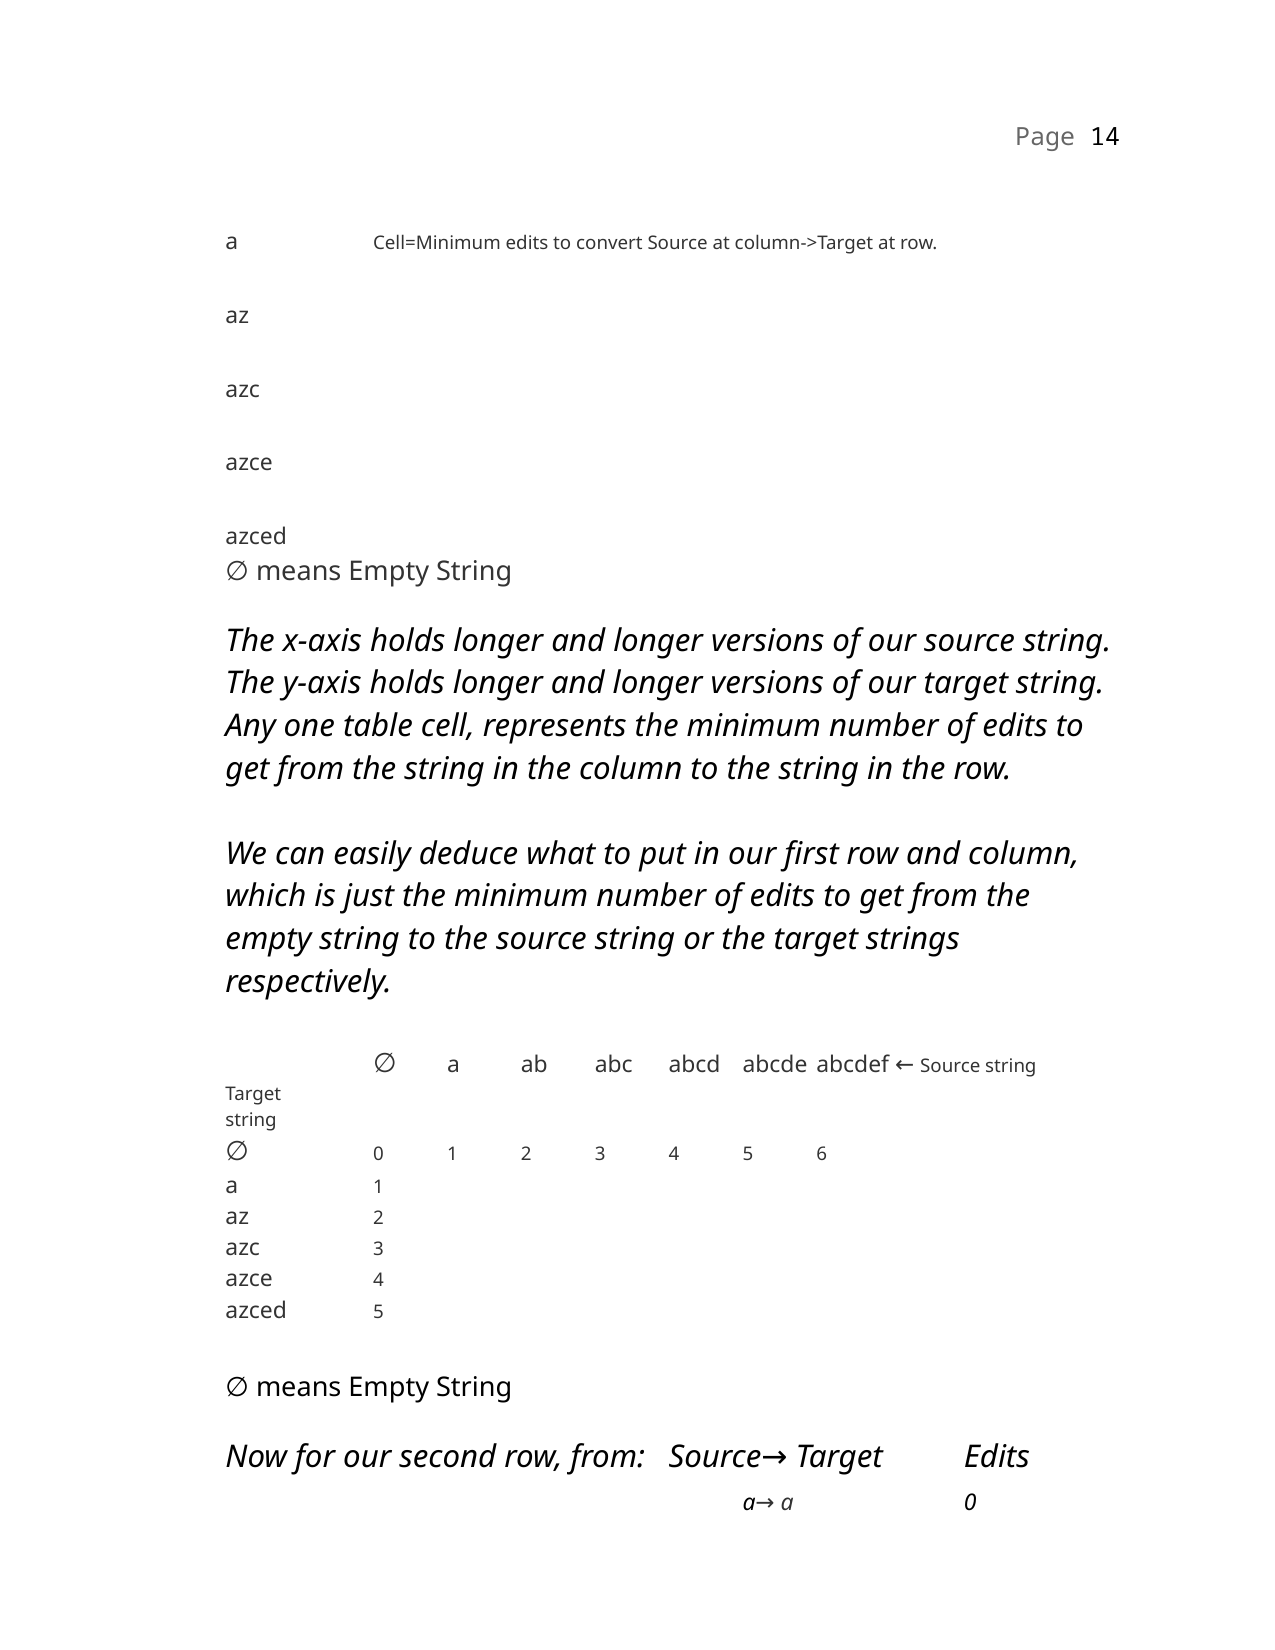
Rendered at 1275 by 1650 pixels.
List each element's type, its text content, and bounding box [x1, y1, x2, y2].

text azc 3 [225, 1231, 1119, 1262]
text azce [225, 446, 1119, 478]
text ∅ means Empty String [225, 1367, 1119, 1404]
text a 1 [225, 1169, 1119, 1200]
text string [225, 1106, 1119, 1132]
text ∅ a ab abc abcd abcde abcdef ← Source string [225, 1044, 1119, 1081]
text a→ a 0 [225, 1476, 1119, 1519]
text azc [225, 372, 1119, 404]
text azce 4 [225, 1262, 1119, 1294]
text ∅ means Empty String [225, 551, 1119, 588]
text We can easily deduce what to put in our first row and column, which is just the minimum number of edits to get from the empty string to the source string or the target strings respectively. [225, 831, 1119, 1001]
text azced 5 [225, 1294, 1119, 1325]
text Target [225, 1081, 1119, 1106]
text The x-axis holds longer and longer versions of our source string. The y-axis holds longer and longer versions of our target string. Any one table cell, represents the minimum number of edits to get from the string in the column to the string in the row. [225, 618, 1119, 788]
text azced [225, 520, 1119, 551]
text Now for our second row, from: Source→ Target Edits [225, 1434, 1119, 1476]
text a Cell=Minimum edits to convert Source at column->Target at row. [225, 225, 1119, 256]
text az 2 [225, 1200, 1119, 1231]
text ∅ 0 1 2 3 4 5 6 [225, 1132, 1119, 1169]
text az [225, 299, 1119, 330]
